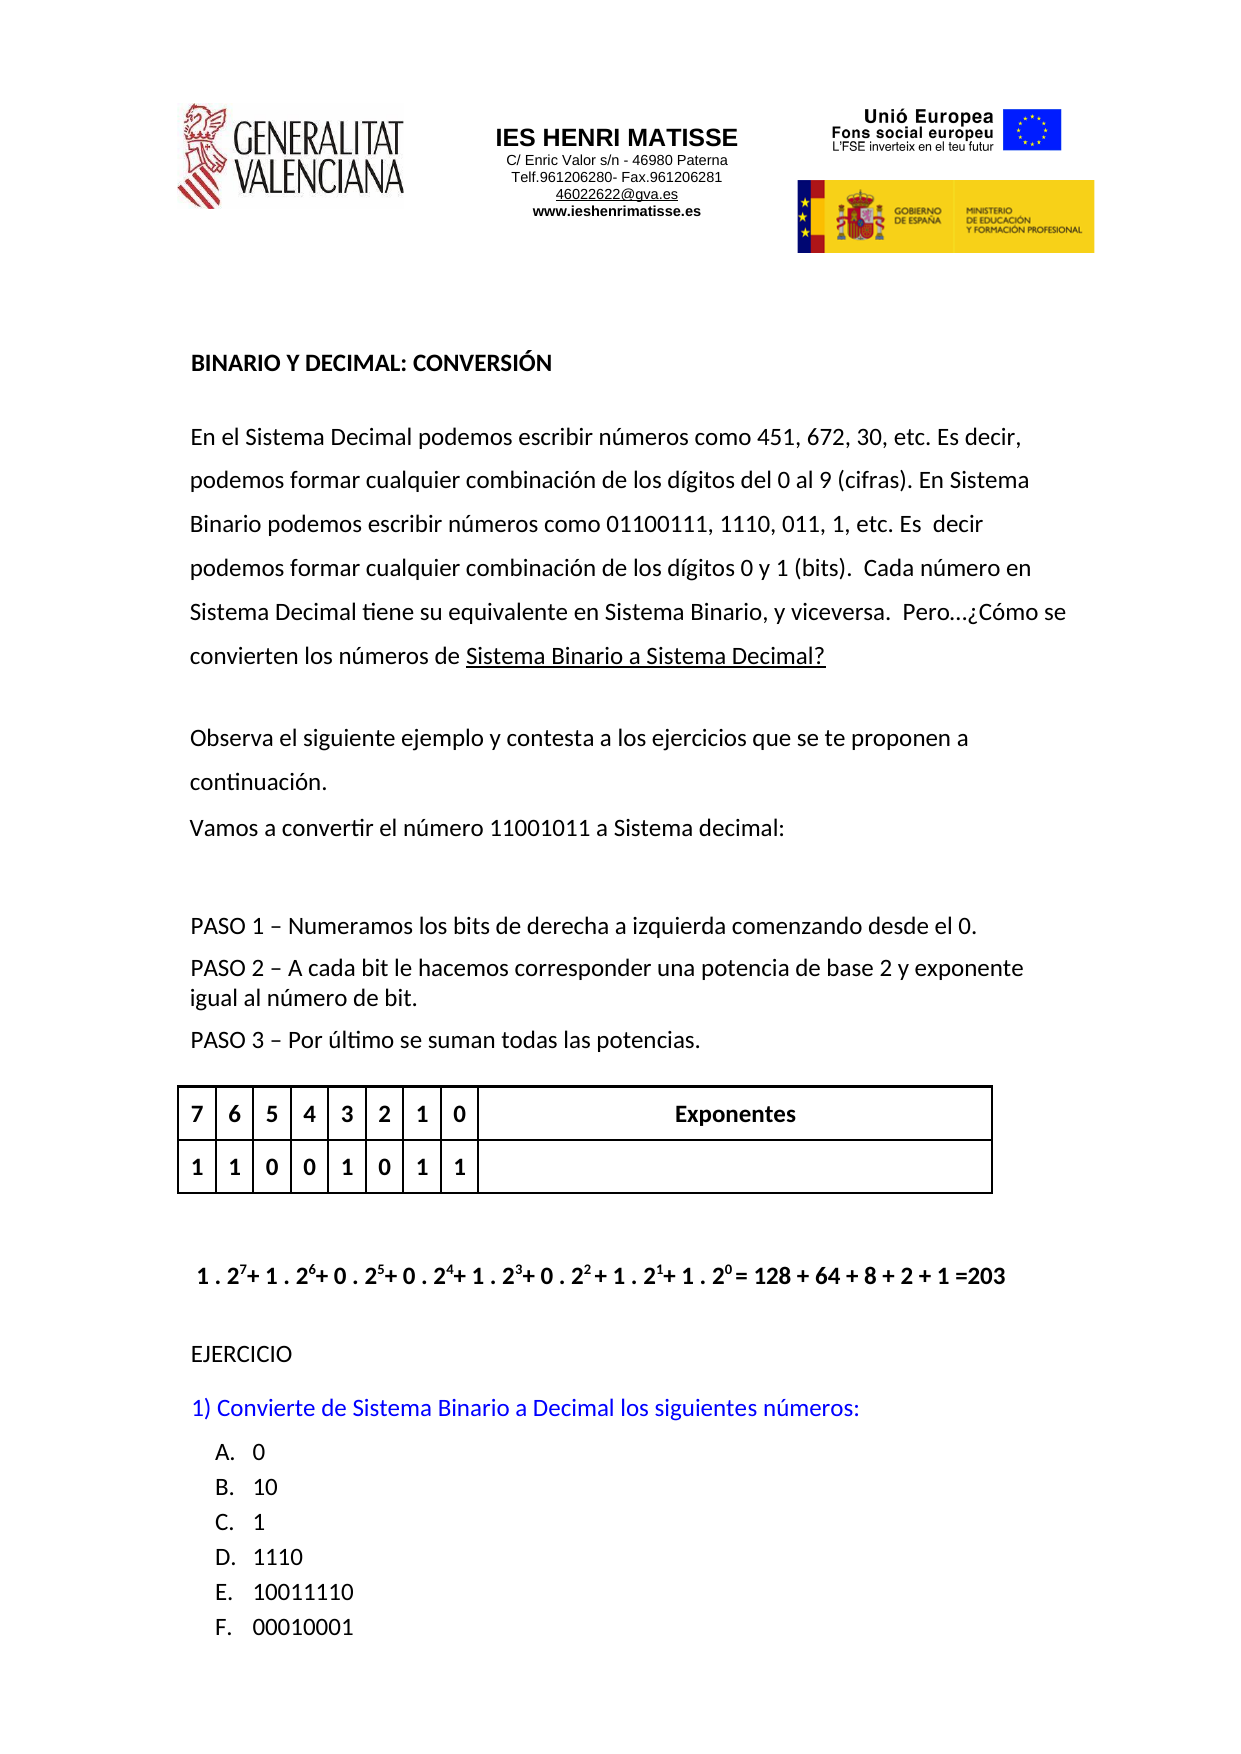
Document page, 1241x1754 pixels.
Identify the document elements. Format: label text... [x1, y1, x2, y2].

list 0 [215, 1436, 1077, 1466]
table_header 1 [404, 1088, 440, 1139]
table_header Exponentes [479, 1088, 991, 1139]
list 1110 [215, 1541, 1077, 1571]
text Observa el siguiente ejemplo y contesta a los ejercicios que se te proponen a continuación. [189, 722, 1077, 797]
table_cell 1 [442, 1141, 477, 1192]
table_cell [479, 1141, 991, 1192]
list 1 [215, 1506, 1077, 1536]
table_cell 1 [329, 1141, 365, 1192]
text En el Sistema Decimal podemos escribir números como 451, 672, 30, etc. Es decir, podemos formar cualquier combinación de los dígitos del 0 al 9 (cifras). En Sistema Binario podemos escribir números como 01100111, 1110, 011, 1, etc. Es decir podemos formar cualquier combinación de los dígitos 0 y 1 (bits). Cada número en Sistema Decimal tiene su equivalente en Sistema Binario, y viceversa. Pero…¿Cómo se convierten los números de Sistema Binario a Sistema Decimal? [189, 421, 1077, 671]
text PASO 2 – A cada bit le hacemos corresponder una potencia de base 2 y exponente igual al número de bit. [189, 952, 1078, 1013]
text PASO 3 – Por último se suman todas las potencias. [189, 1024, 1078, 1055]
text BINARIO Y DECIMAL: CONVERSIÓN [191, 347, 1077, 378]
text 1) Convierte de Sistema Binario a Decimal los siguientes números: [191, 1392, 1016, 1422]
list 10 [215, 1471, 1077, 1501]
list 10011110 [215, 1576, 1077, 1606]
list 00010001 [215, 1611, 1077, 1641]
table_header 7 [179, 1088, 215, 1139]
text PASO 1 – Numeramos los bits de derecha a izquierda comenzando desde el 0. [189, 910, 1078, 940]
table_header 3 [329, 1088, 365, 1139]
table_cell 0 [292, 1141, 327, 1192]
text Vamos a convertir el número 11001011 a Sistema decimal: [189, 812, 1077, 843]
table_header 2 [367, 1088, 402, 1139]
picture [797, 180, 1095, 253]
picture [177, 103, 404, 209]
text 1 . 27+ 1 . 26+ 0 . 25+ 0 . 24+ 1 . 23+ 0 . 22 + 1 . 21+ 1 . 20 = 128 + 64 + 8 + 2 + 1 =203 [196, 1260, 1077, 1290]
picture [827, 103, 1066, 156]
table_cell 0 [367, 1141, 402, 1192]
text EJERCICIO [191, 1338, 1077, 1368]
table_header 5 [254, 1088, 290, 1139]
table_cell 0 [254, 1141, 290, 1192]
table_header 4 [292, 1088, 327, 1139]
table_header 6 [217, 1088, 252, 1139]
table_cell 1 [404, 1141, 440, 1192]
table_cell 1 [179, 1141, 215, 1192]
table_cell 1 [217, 1141, 252, 1192]
table_header 0 [442, 1088, 477, 1139]
